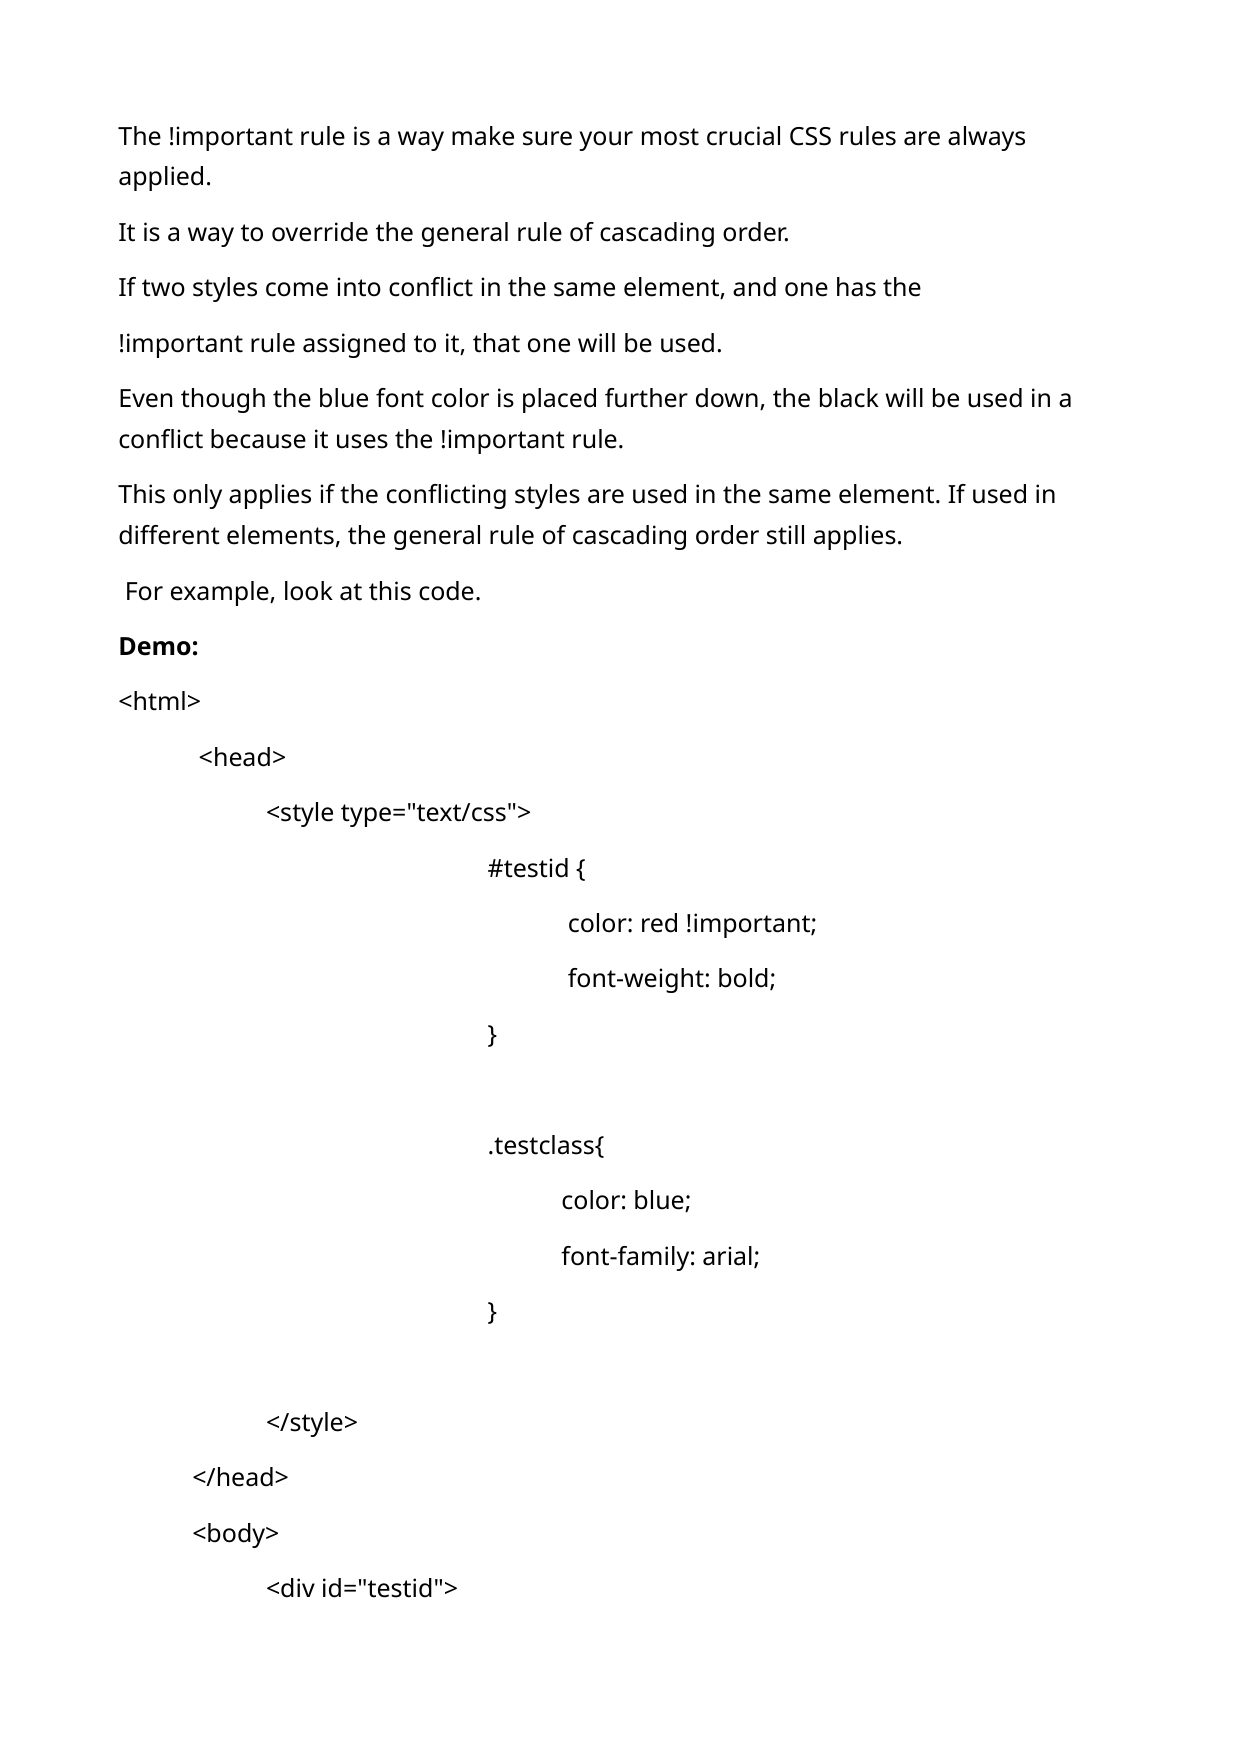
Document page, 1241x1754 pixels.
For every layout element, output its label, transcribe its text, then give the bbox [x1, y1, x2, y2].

text #testid { [118, 850, 1122, 884]
text <div id="testid"> [118, 1571, 1122, 1605]
text </head> [118, 1460, 1122, 1494]
text If two styles come into conflict in the same element, and one has the [118, 270, 1122, 304]
text font-family: arial; [118, 1238, 1122, 1272]
text Demo: [118, 628, 1122, 663]
text Even though the blue font color is placed further down, the black will be used in a conflict because it uses the !important rule. [118, 381, 1122, 456]
text <head> [118, 739, 1122, 773]
text color: red !important; [118, 906, 1122, 940]
text color: blue; [118, 1183, 1122, 1217]
text The !important rule is a way make sure your most crucial CSS rules are always applied. [118, 118, 1122, 193]
text } [118, 1293, 1122, 1328]
text For example, look at this code. [118, 573, 1122, 607]
text This only applies if the conflicting styles are used in the same element. If used in different elements, the general rule of cascading order still applies. [118, 477, 1122, 552]
text <style type="text/css"> [118, 795, 1122, 829]
text It is a way to override the general rule of cascading order. [118, 214, 1122, 248]
text } [118, 1016, 1122, 1051]
text !important rule assigned to it, that one will be used. [118, 325, 1122, 359]
text <html> [118, 684, 1122, 718]
text font-weight: bold; [118, 961, 1122, 995]
text </style> [118, 1404, 1122, 1438]
text .testclass{ [118, 1127, 1122, 1161]
text <body> [118, 1515, 1122, 1549]
